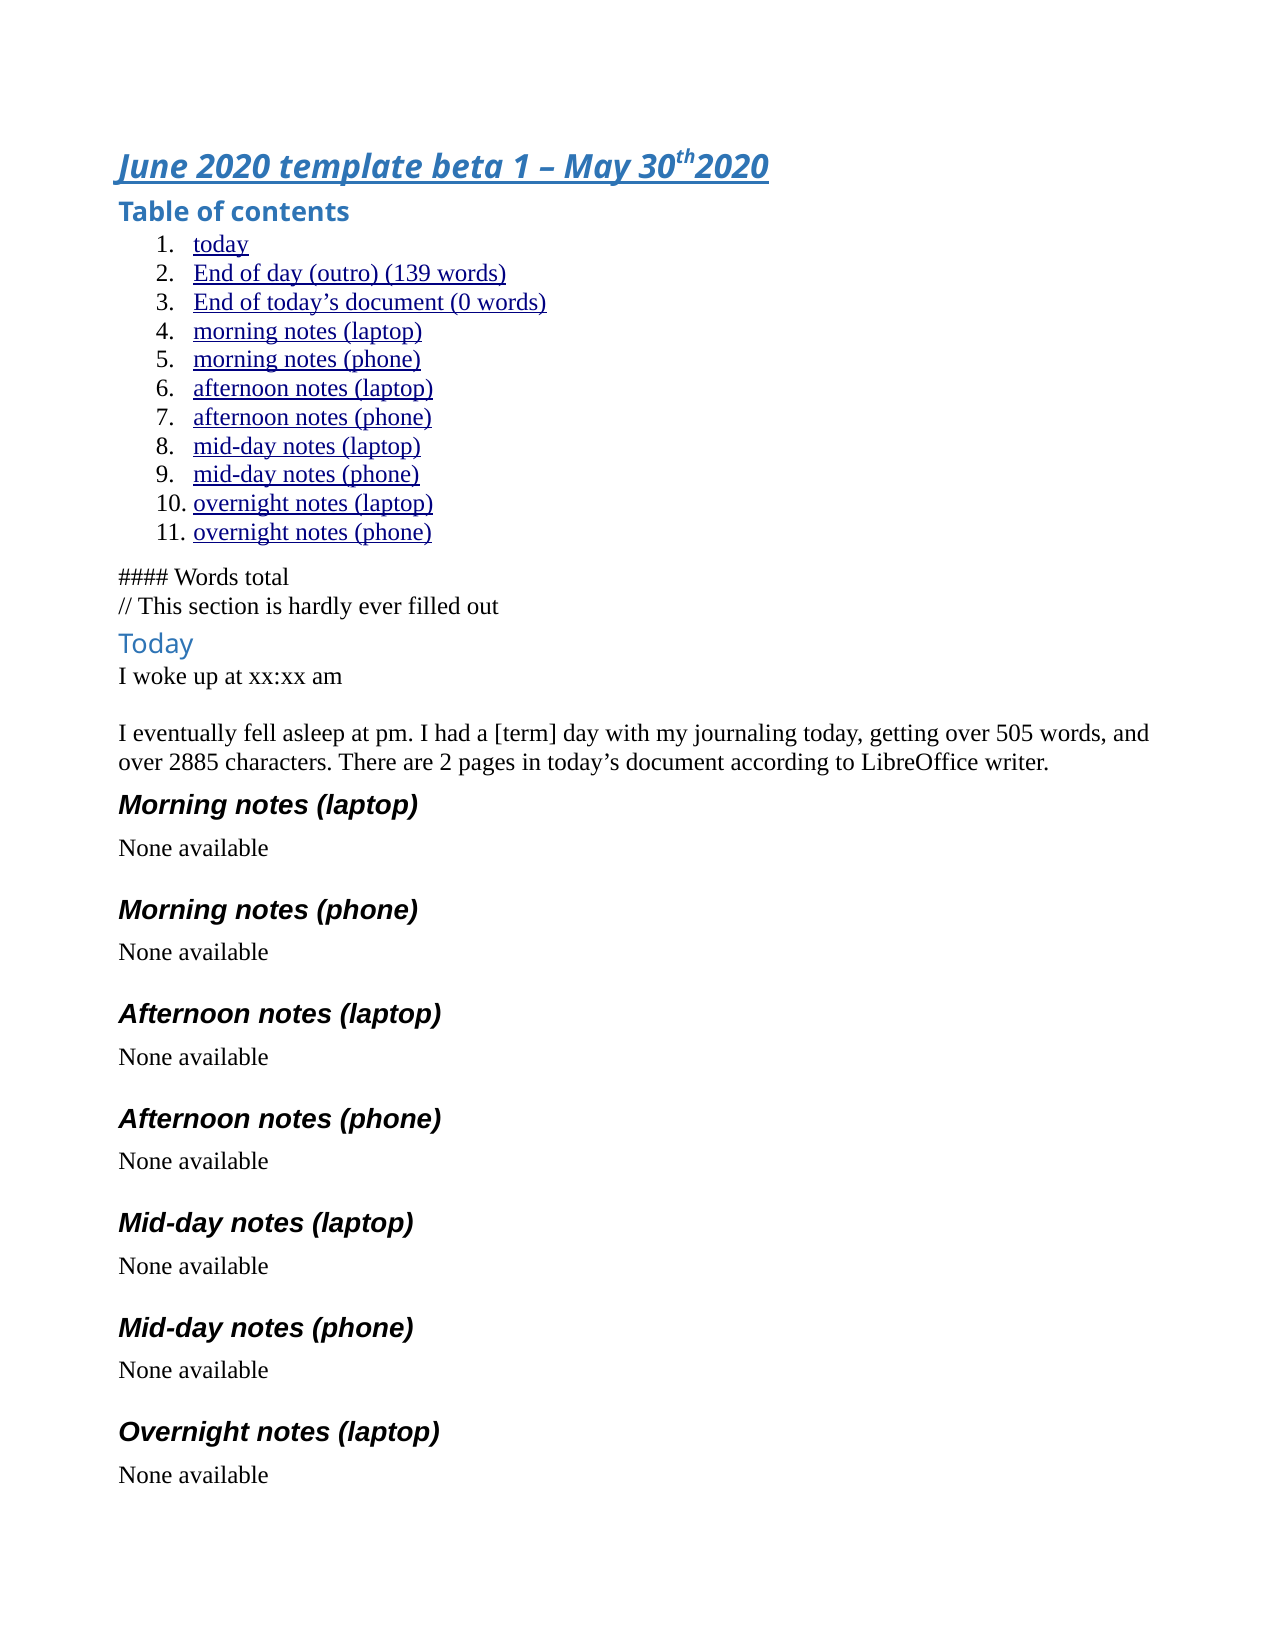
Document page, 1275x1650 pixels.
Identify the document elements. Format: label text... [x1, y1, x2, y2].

text #### Words total [118, 562, 1157, 591]
subtitle Morning notes (phone) [118, 893, 1157, 925]
list End of day (outro) (139 words) [156, 258, 1157, 287]
subtitle Afternoon notes (laptop) [118, 997, 1157, 1029]
subtitle Table of contents [118, 193, 1157, 229]
subtitle Today [118, 624, 1157, 661]
text None available [118, 1460, 1157, 1488]
text // This section is hardly ever filled out [118, 591, 1157, 620]
subtitle Overnight notes (laptop) [118, 1415, 1157, 1447]
list morning notes (phone) [156, 344, 1157, 373]
list mid-day notes (phone) [156, 459, 1157, 488]
subtitle Morning notes (laptop) [118, 788, 1157, 820]
text None available [118, 1251, 1157, 1279]
text None available [118, 1146, 1157, 1175]
list overnight notes (phone) [156, 517, 1157, 546]
subtitle June 2020 template beta 1 – May 30th2020 [118, 143, 1157, 188]
list afternoon notes (laptop) [156, 373, 1157, 402]
subtitle Mid-day notes (phone) [118, 1311, 1157, 1343]
text None available [118, 833, 1157, 862]
text I woke up at xx:xx am [118, 661, 1157, 690]
text I eventually fell asleep at pm. I had a [term] day with my journaling today, getting over 505 words, and over 2885 characters. There are 2 pages in today’s document according to LibreOffice writer. [118, 718, 1157, 776]
list morning notes (laptop) [156, 316, 1157, 344]
list mid-day notes (laptop) [156, 431, 1157, 459]
subtitle Afternoon notes (phone) [118, 1102, 1157, 1134]
text None available [118, 1042, 1157, 1071]
text None available [118, 937, 1157, 966]
subtitle Mid-day notes (laptop) [118, 1206, 1157, 1238]
list today [156, 229, 1157, 258]
text None available [118, 1355, 1157, 1384]
list overnight notes (laptop) [156, 488, 1157, 517]
list afternoon notes (phone) [156, 402, 1157, 431]
list End of today’s document (0 words) [156, 287, 1157, 316]
